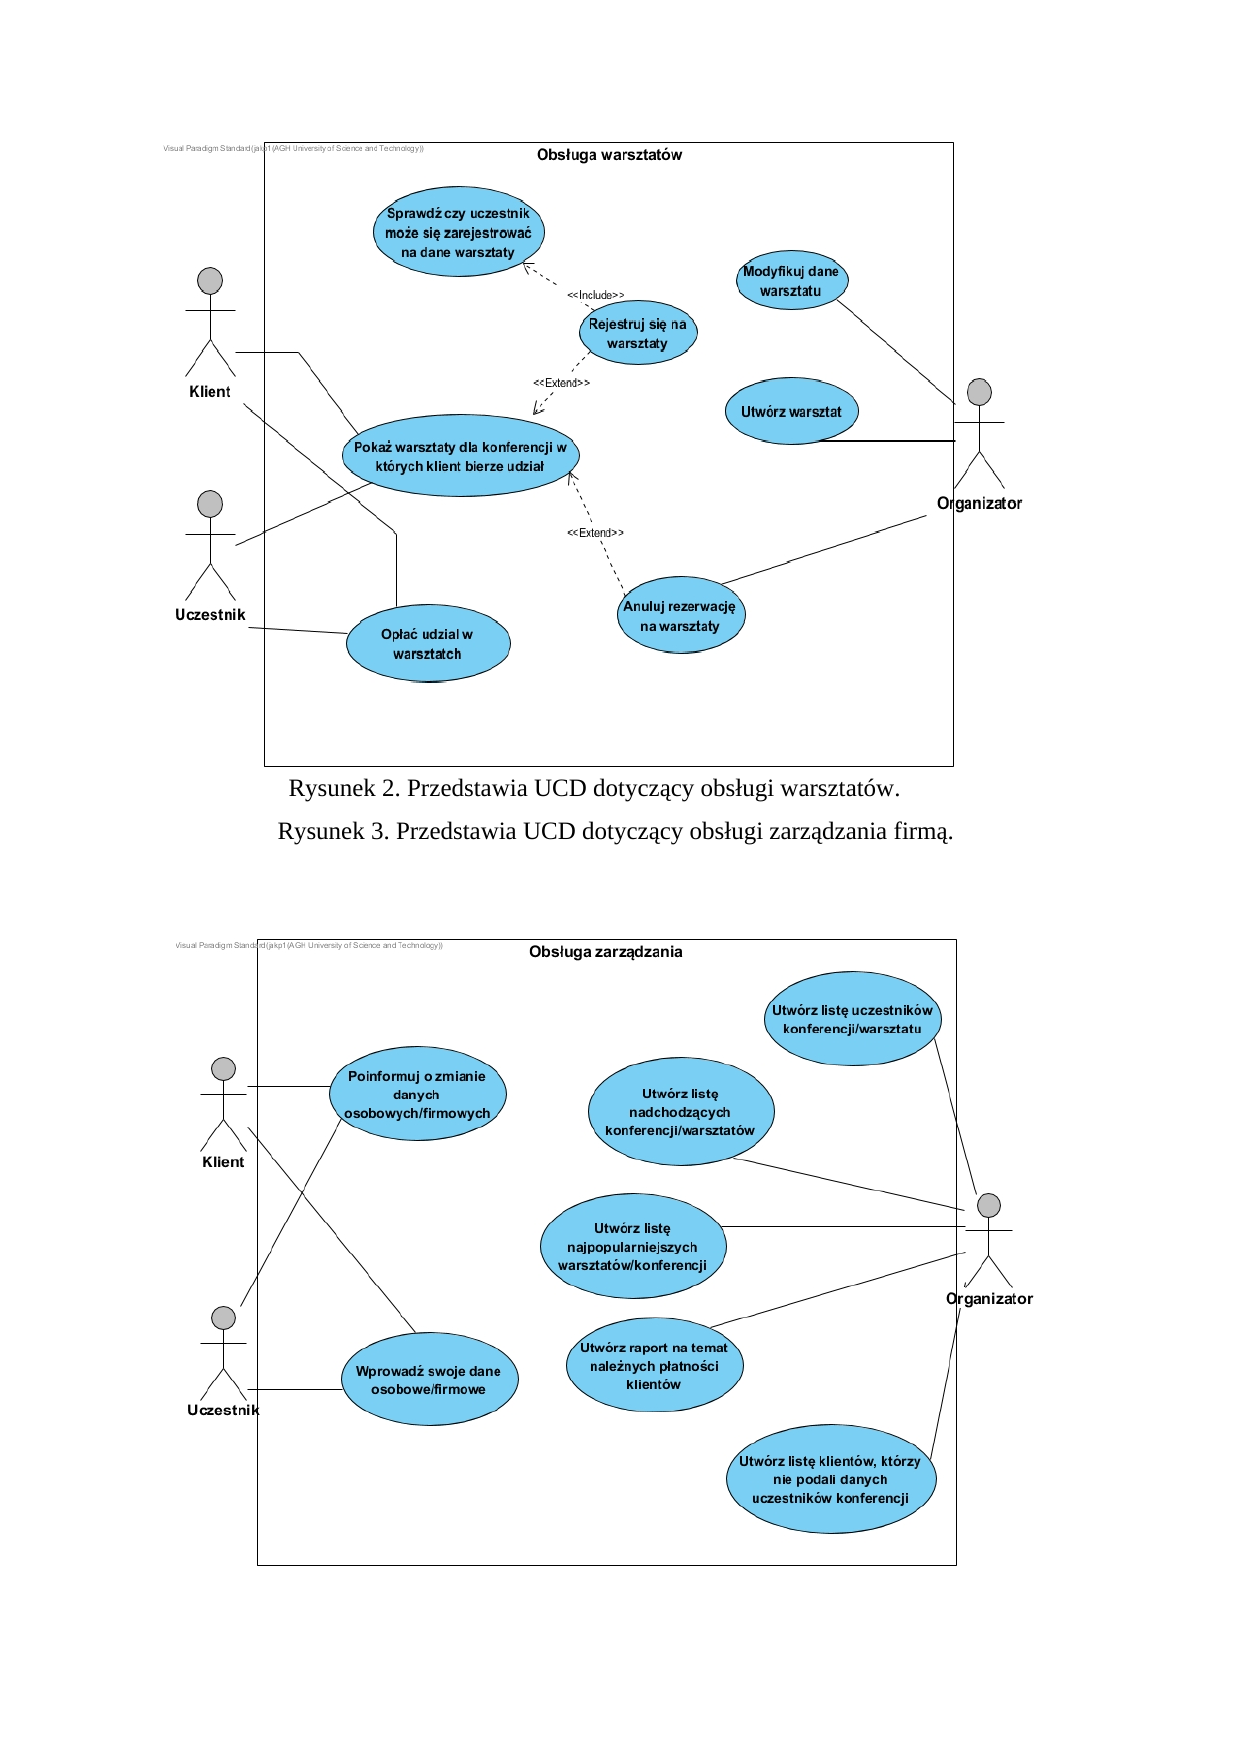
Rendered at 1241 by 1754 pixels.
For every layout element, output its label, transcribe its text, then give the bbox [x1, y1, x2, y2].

picture [163, 141, 1034, 773]
picture [176, 938, 1046, 1570]
list Rysunek 3. Przedstawia UCD dotyczący obsługi zarządzania firmą. [223, 816, 1093, 845]
list Rysunek 2. Przedstawia UCD dotyczący obsługi warsztatów. [148, 148, 1093, 802]
